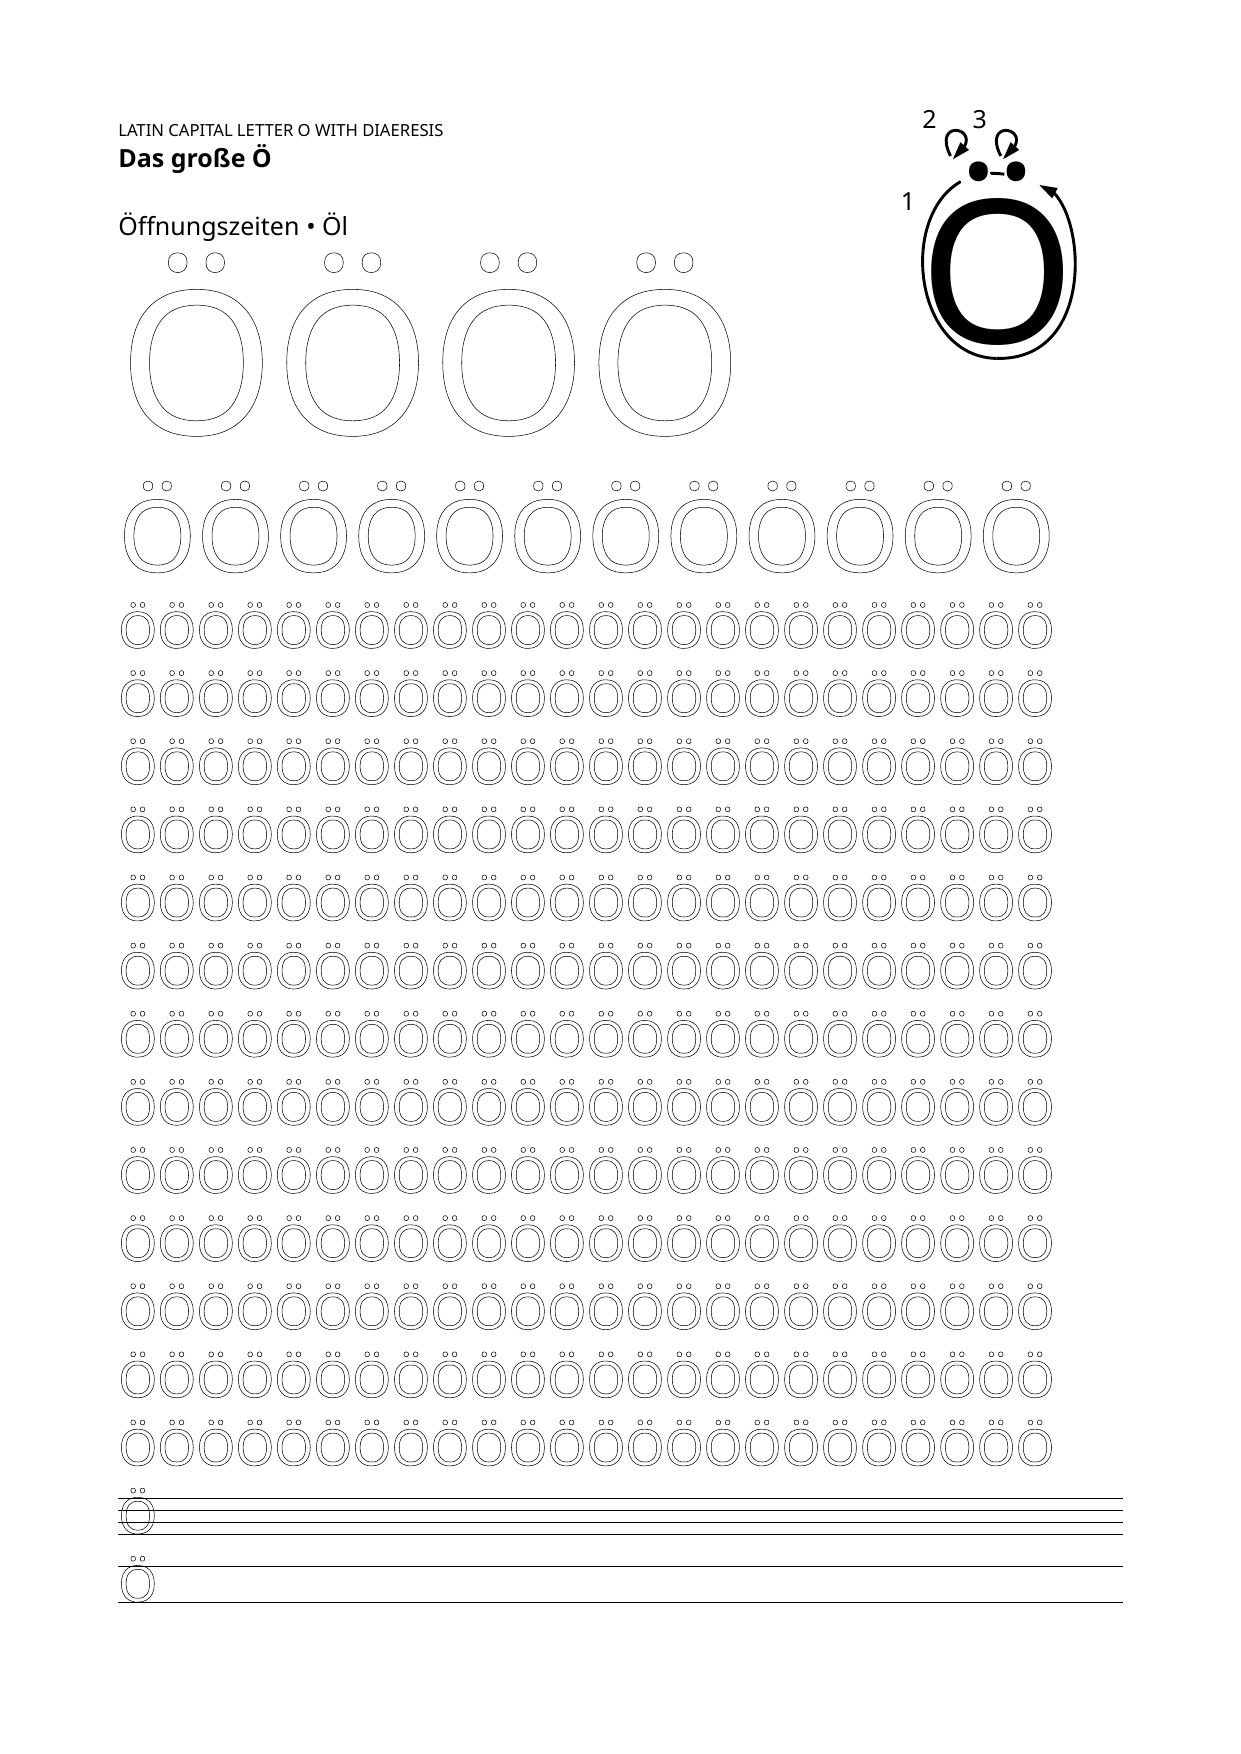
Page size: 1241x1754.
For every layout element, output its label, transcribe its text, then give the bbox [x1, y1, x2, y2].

text [128, 1523, 147, 1529]
text ÖÖÖÖÖÖÖÖÖÖÖÖÖÖÖÖÖÖÖÖÖÖÖÖ [118, 1207, 1122, 1276]
text Ö [118, 1567, 130, 1602]
text [118, 1480, 1122, 1498]
text ÖÖÖÖÖÖÖÖÖÖÖÖÖÖÖÖÖÖÖÖÖÖÖÖ [118, 1139, 1122, 1207]
text ÖÖÖÖÖÖÖÖÖÖÖÖÖÖÖÖÖÖÖÖÖÖÖÖ [118, 1276, 1122, 1344]
text [118, 1535, 1122, 1548]
text [1067, 209, 1122, 243]
text ÖÖÖÖÖÖÖÖÖÖÖÖÖÖÖÖÖÖÖÖÖÖÖÖ [118, 1344, 1122, 1412]
text ÖÖÖÖÖÖÖÖÖÖÖÖÖÖÖÖÖÖÖÖÖÖÖÖ [118, 1003, 1122, 1071]
text ÖÖÖÖÖÖÖÖÖÖÖÖ [118, 482, 1122, 594]
text Ö [145, 1567, 1122, 1602]
text [926, 209, 957, 243]
text [955, 214, 1040, 243]
text [118, 1523, 130, 1534]
text Ö [118, 1603, 1122, 1616]
text [1037, 209, 1072, 243]
text Ö [127, 1570, 149, 1597]
text ÖÖÖÖÖÖÖÖÖÖÖÖÖÖÖÖÖÖÖÖÖÖÖÖ [118, 935, 1122, 1003]
text ÖÖÖÖÖÖÖÖÖÖÖÖÖÖÖÖÖÖÖÖÖÖÖÖ [118, 662, 1122, 731]
text [145, 1523, 1122, 1534]
text Öffnungszeiten • Öl [118, 209, 932, 243]
text ÖÖÖÖÖÖÖÖÖÖÖÖÖÖÖÖÖÖÖÖÖÖÖÖ [118, 1412, 1122, 1480]
text ÖÖÖÖÖÖÖÖÖÖÖÖÖÖÖÖÖÖÖÖÖÖÖÖ [118, 731, 1122, 799]
text ÖÖÖÖÖÖÖÖÖÖÖÖÖÖÖÖÖÖÖÖÖÖÖÖ [118, 799, 1122, 867]
text [148, 1499, 1122, 1510]
text ÖÖÖÖÖÖÖÖÖÖÖÖÖÖÖÖÖÖÖÖÖÖÖÖ [118, 867, 1122, 935]
text LATIN CAPITAL LETTER O WITH DIAERESIS [118, 118, 1122, 141]
text [155, 1511, 1122, 1522]
text [118, 1499, 127, 1510]
text ÖÖÖÖÖÖÖÖÖÖÖÖÖÖÖÖÖÖÖÖÖÖÖÖ [118, 1071, 1122, 1139]
text Das große Ö [118, 141, 1122, 175]
text ÖÖÖÖÖÖÖÖÖÖÖÖÖÖÖÖÖÖÖÖÖÖÖÖ [118, 594, 1122, 662]
text ÖÖÖÖ [118, 243, 1122, 482]
text Ö [127, 1511, 149, 1522]
text Ö [118, 1548, 1122, 1566]
text [128, 1502, 148, 1510]
